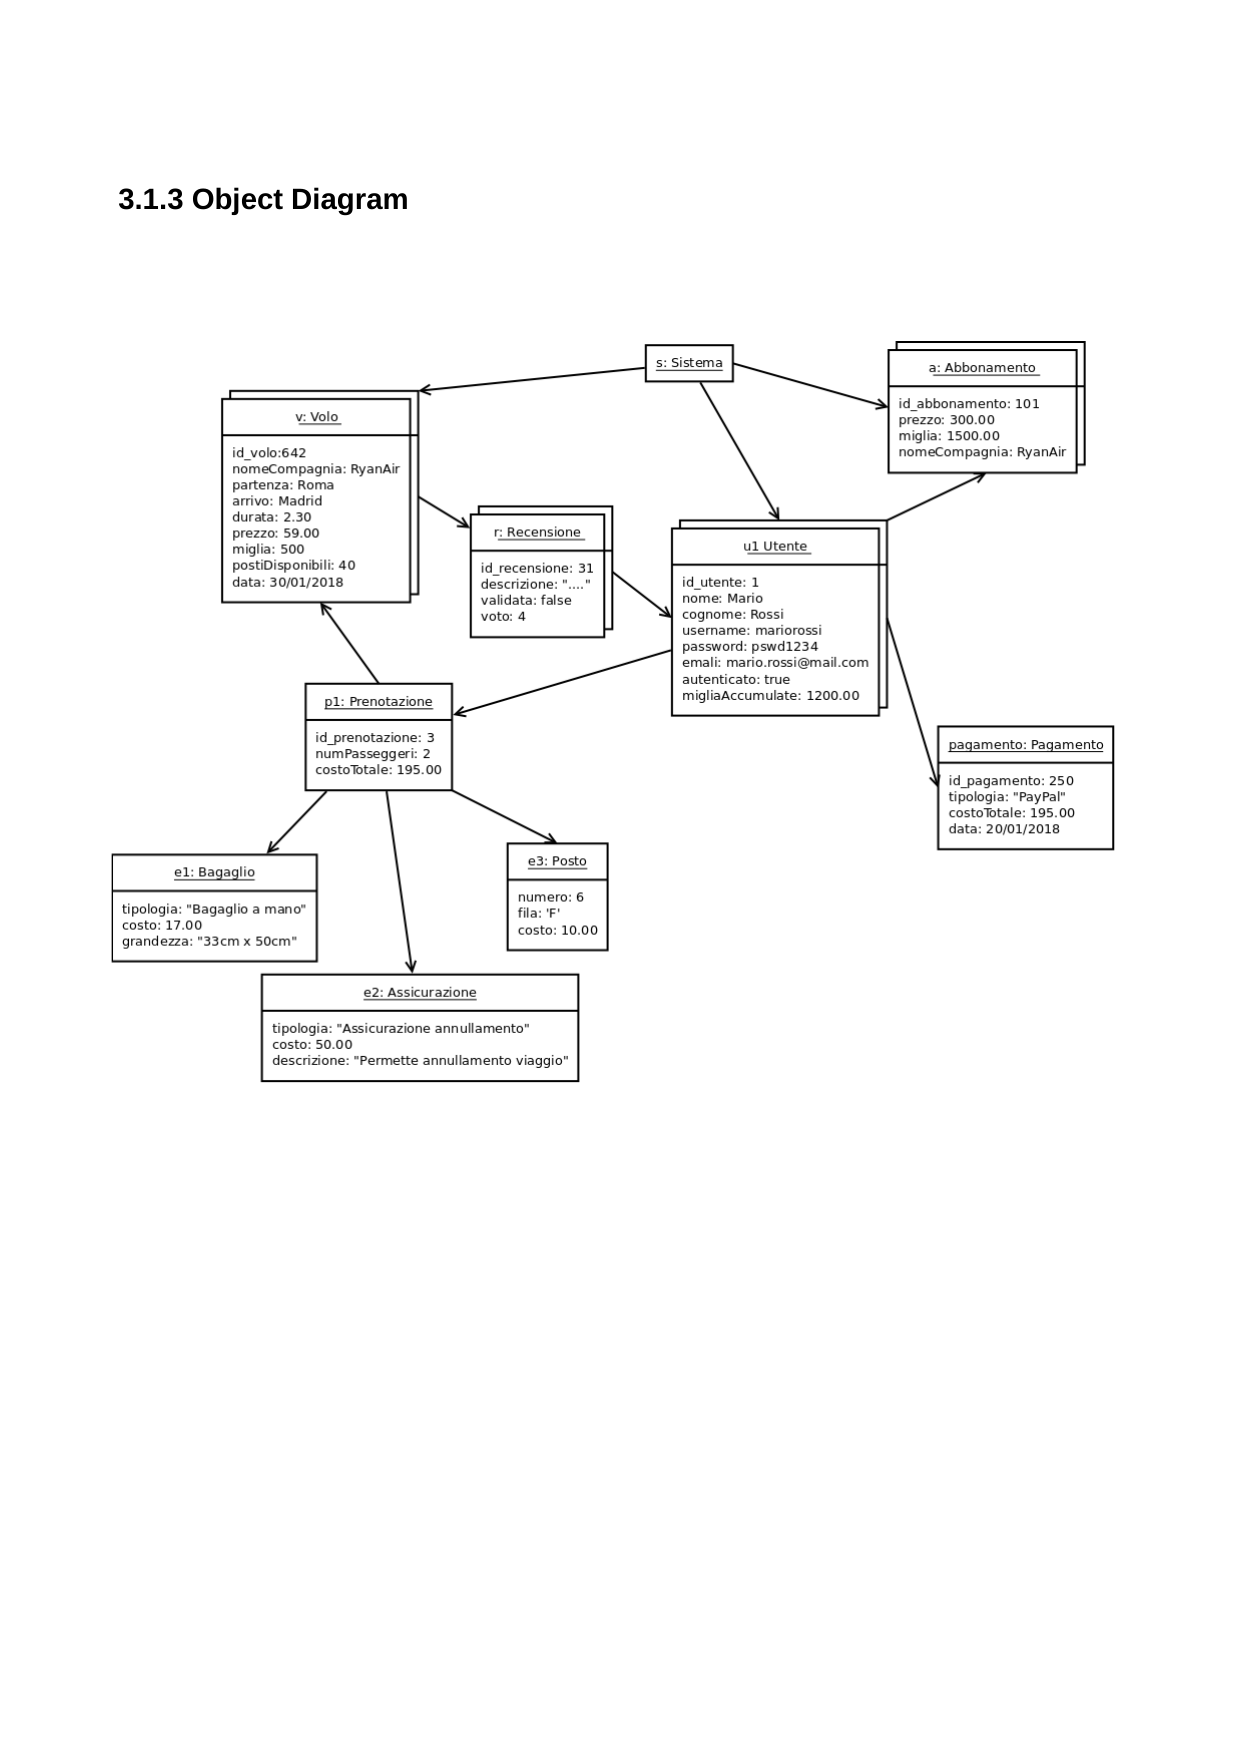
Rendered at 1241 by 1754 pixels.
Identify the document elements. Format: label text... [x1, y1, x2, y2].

picture [111, 341, 1116, 1083]
subtitle 3.1.3 Object Diagram [118, 182, 1122, 216]
